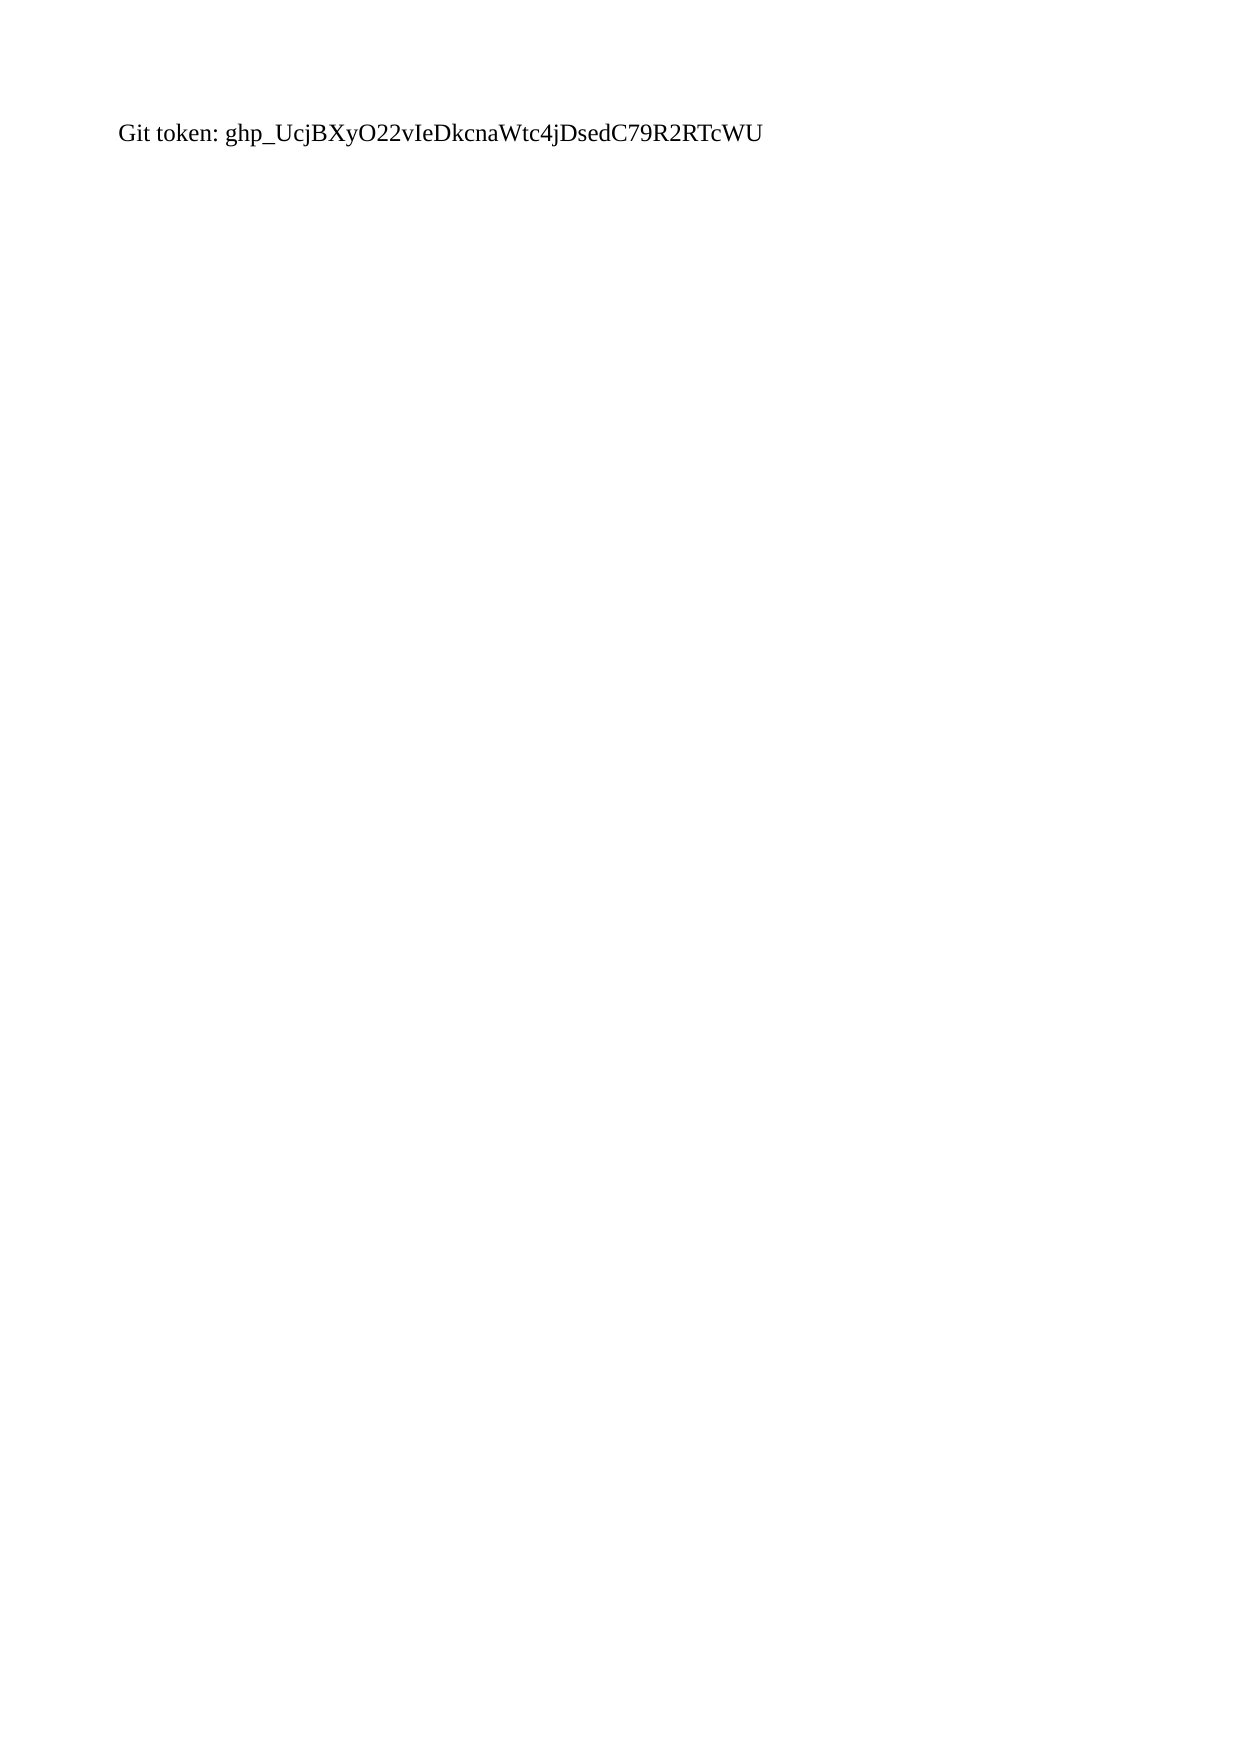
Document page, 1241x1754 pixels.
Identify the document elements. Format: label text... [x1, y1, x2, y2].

text Git token: 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 [118, 118, 1122, 147]
